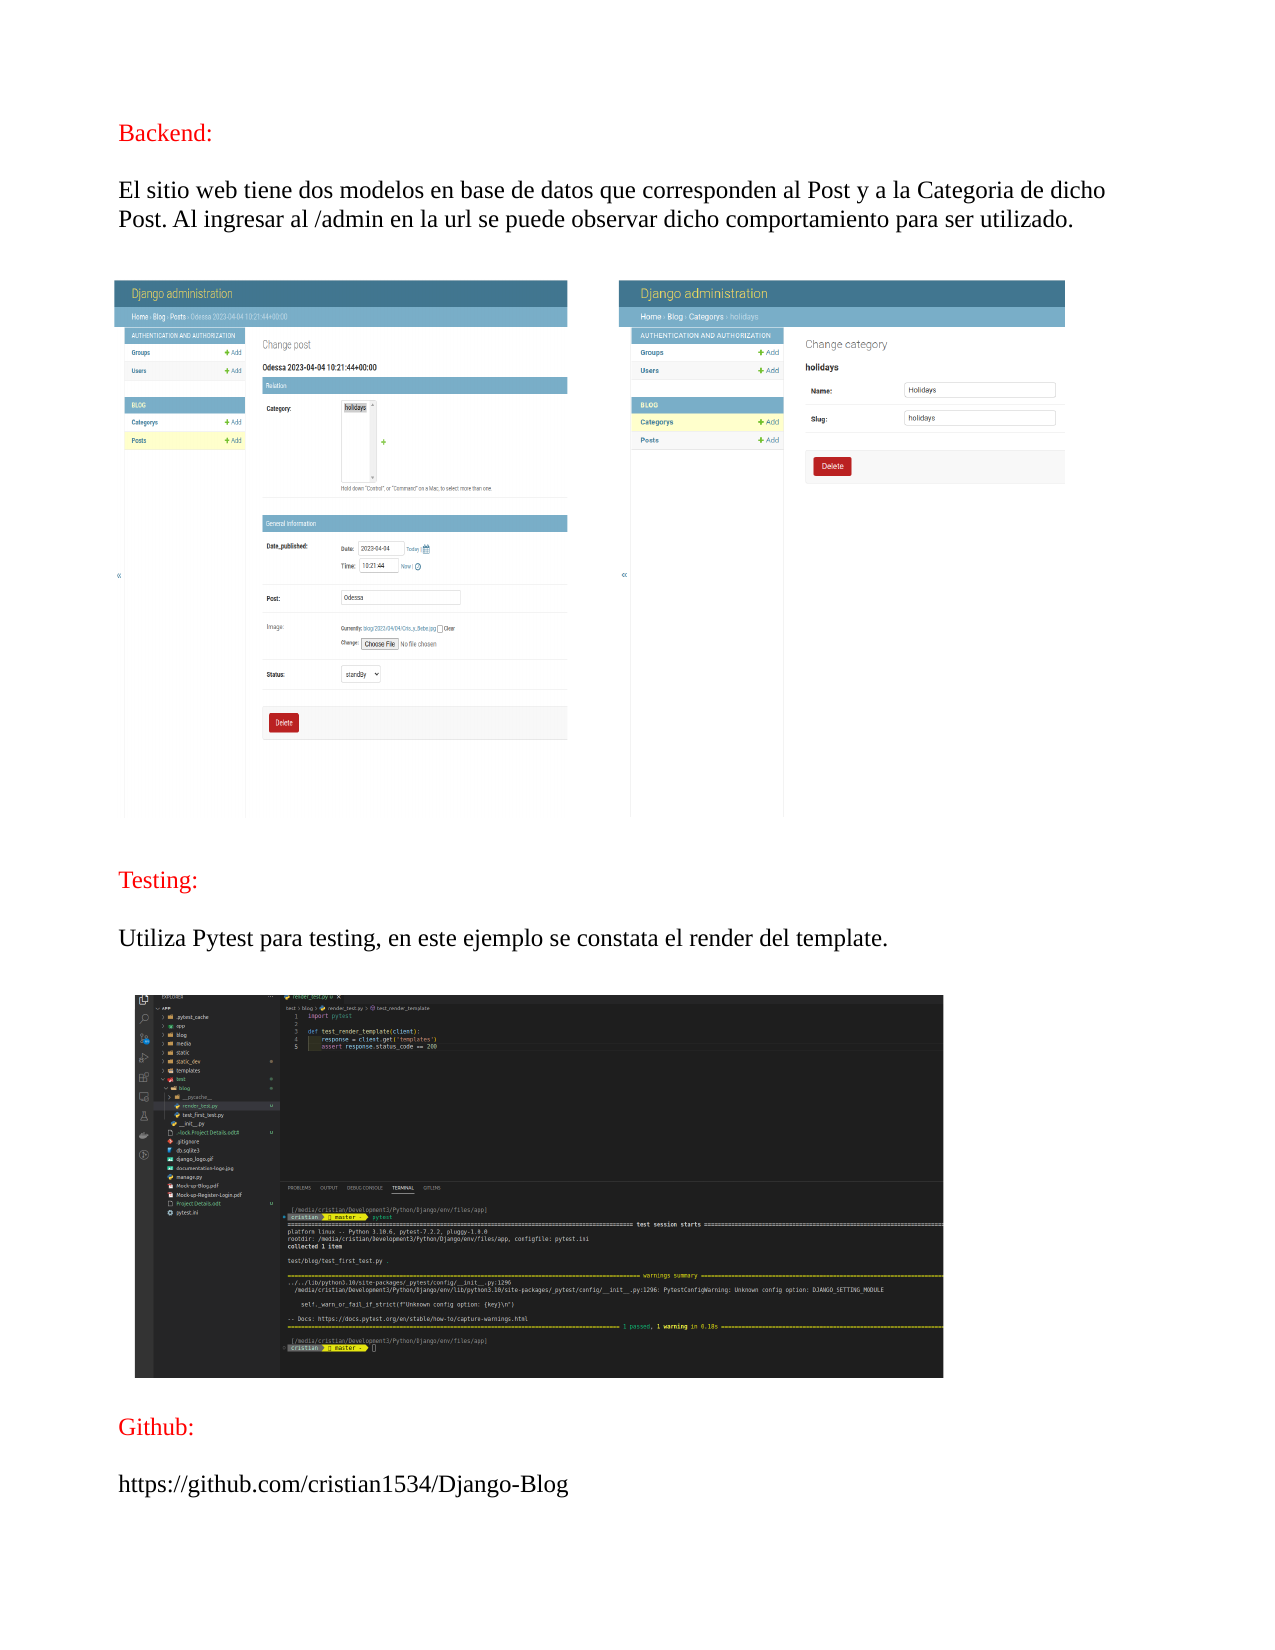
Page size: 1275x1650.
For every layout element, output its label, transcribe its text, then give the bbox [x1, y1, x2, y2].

text Utiliza Pytest para testing, en este ejemplo se constata el render del template. [118, 923, 1157, 952]
picture [114, 279, 568, 818]
picture [134, 995, 944, 1378]
text Github: [118, 1412, 1157, 1441]
text Backend: [118, 118, 1157, 147]
text Testing: [118, 866, 1157, 894]
text https://github.com/cristian1534/Django-Blog [118, 1469, 1157, 1498]
picture [618, 279, 1065, 817]
text El sitio web tiene dos modelos en base de datos que corresponden al Post y a la Categoria de dicho Post. Al ingresar al /admin en la url se puede observar dicho comportamiento para ser utilizado. [118, 176, 1157, 233]
